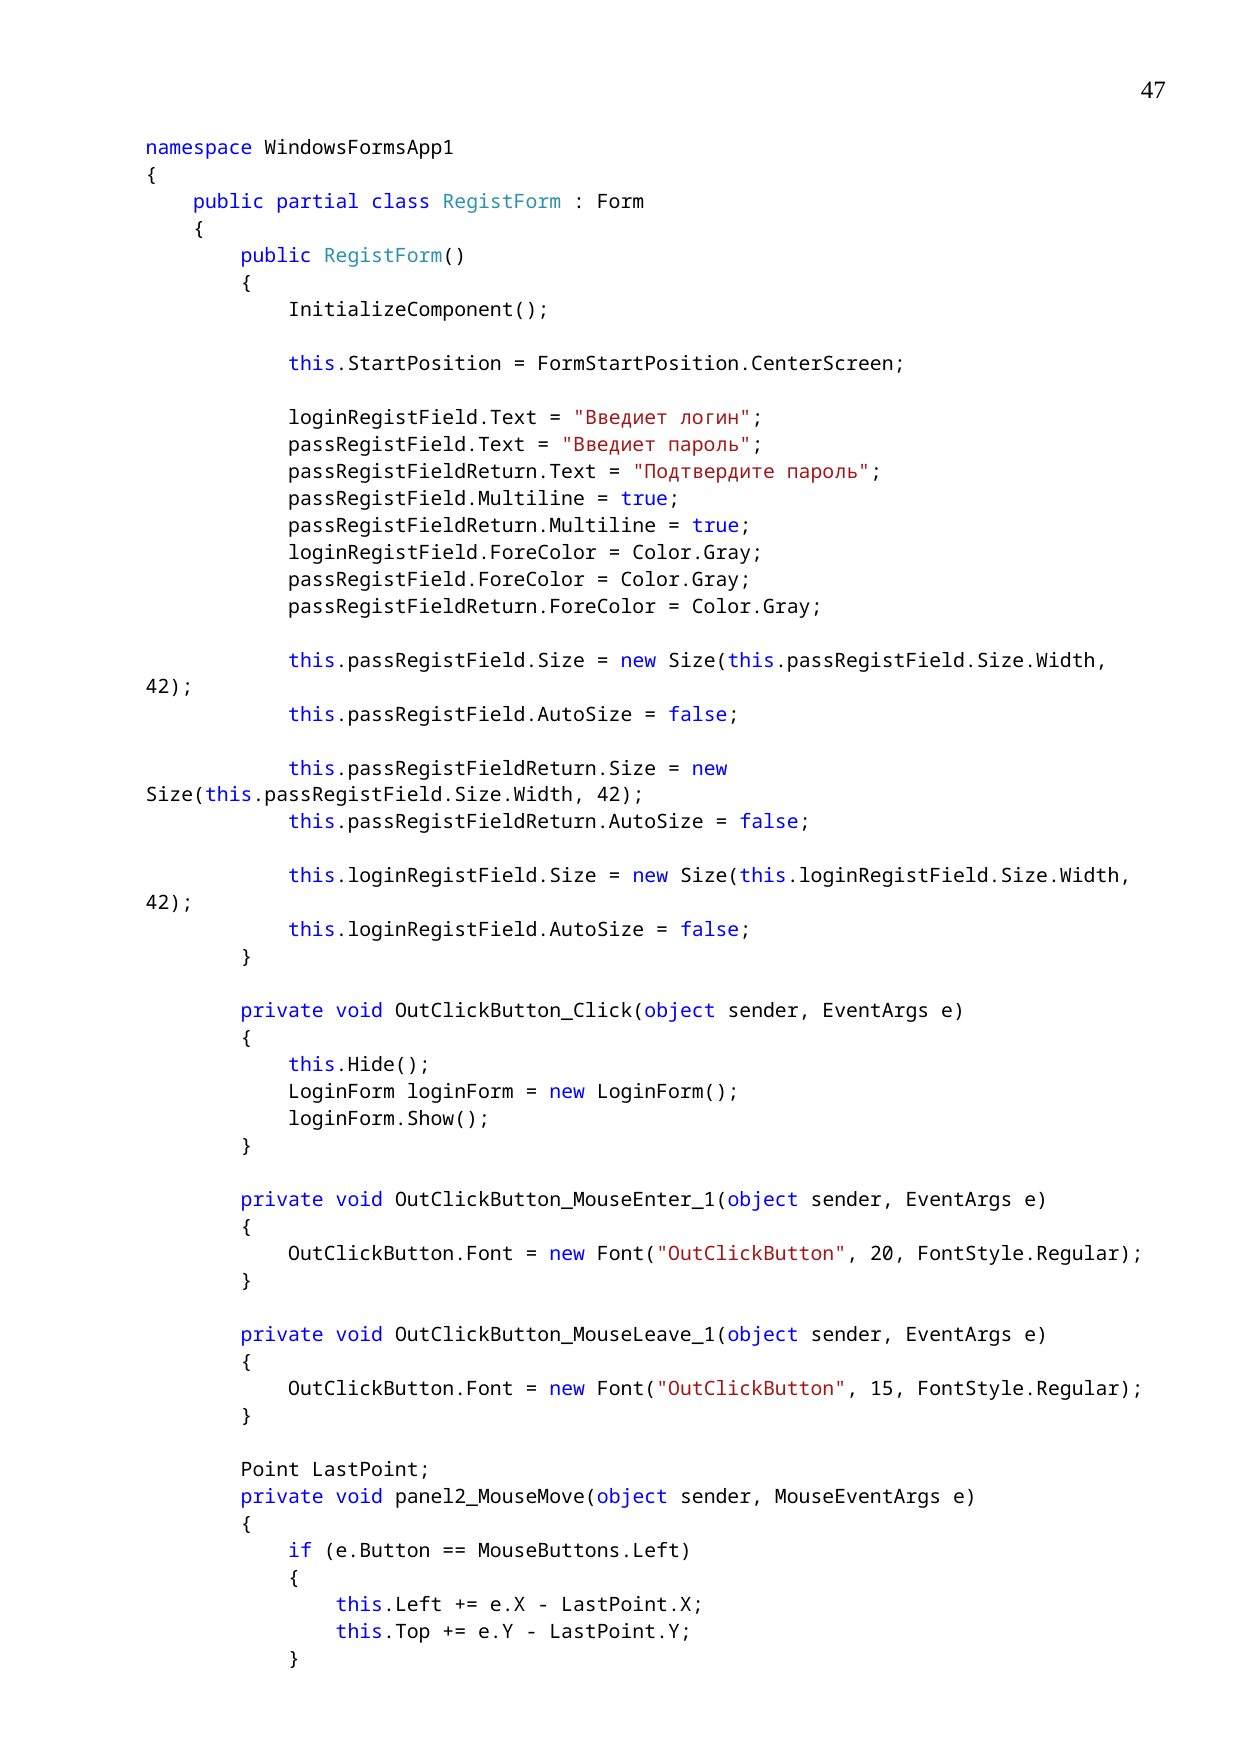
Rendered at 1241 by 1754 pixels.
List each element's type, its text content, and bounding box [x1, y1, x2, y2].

text passRegistField.Multiline = true; [145, 484, 1166, 511]
text public RegistForm() [145, 241, 1166, 268]
text loginForm.Show(); [145, 1104, 1166, 1131]
text { [145, 1212, 1166, 1239]
text this.passRegistField.Size = new Size(this.passRegistField.Size.Width, 42); [145, 646, 1166, 700]
text this.loginRegistField.Size = new Size(this.loginRegistField.Size.Width, 42); [145, 862, 1166, 916]
text this.passRegistField.AutoSize = false; [145, 700, 1166, 727]
text this.passRegistFieldReturn.AutoSize = false; [145, 808, 1166, 835]
text this.passRegistFieldReturn.Size = new Size(this.passRegistField.Size.Width, 42); [145, 754, 1166, 808]
text passRegistField.Text = "Введиет пароль"; [145, 430, 1166, 457]
text InitializeComponent(); [145, 295, 1166, 322]
text } [145, 1131, 1166, 1158]
text { [145, 1509, 1166, 1536]
text private void OutClickButton_MouseLeave_1(object sender, EventArgs e) [145, 1320, 1166, 1347]
text { [145, 160, 1166, 187]
text passRegistField.ForeColor = Color.Gray; [145, 565, 1166, 592]
text { [145, 1347, 1166, 1374]
text Point LastPoint; [145, 1455, 1166, 1482]
text private void OutClickButton_MouseEnter_1(object sender, EventArgs e) [145, 1185, 1166, 1212]
text } [145, 1401, 1166, 1428]
text passRegistFieldReturn.Multiline = true; [145, 511, 1166, 538]
text { [145, 268, 1166, 295]
text namespace WindowsFormsApp1 [145, 133, 1166, 160]
text this.Left += e.X - LastPoint.X; [145, 1590, 1166, 1617]
text loginRegistField.ForeColor = Color.Gray; [145, 538, 1166, 565]
text } [145, 943, 1166, 969]
text private void OutClickButton_Click(object sender, EventArgs e) [145, 997, 1166, 1023]
text public partial class RegistForm : Form [145, 187, 1166, 214]
text { [145, 1563, 1166, 1590]
text this.StartPosition = FormStartPosition.CenterScreen; [145, 349, 1166, 376]
text { [145, 1023, 1166, 1051]
text { [145, 214, 1166, 241]
text } [145, 1266, 1166, 1293]
text } [145, 1644, 1166, 1671]
text if (e.Button == MouseButtons.Left) [145, 1536, 1166, 1563]
text loginRegistField.Text = "Введиет логин"; [145, 403, 1166, 430]
text passRegistFieldReturn.Text = "Подтвердите пароль"; [145, 457, 1166, 484]
text this.Top += e.Y - LastPoint.Y; [145, 1617, 1166, 1644]
text OutClickButton.Font = new Font("OutClickButton", 15, FontStyle.Regular); [145, 1374, 1166, 1401]
text this.loginRegistField.AutoSize = false; [145, 916, 1166, 943]
text LoginForm loginForm = new LoginForm(); [145, 1077, 1166, 1104]
text OutClickButton.Font = new Font("OutClickButton", 20, FontStyle.Regular); [145, 1239, 1166, 1266]
text passRegistFieldReturn.ForeColor = Color.Gray; [145, 592, 1166, 619]
text private void panel2_MouseMove(object sender, MouseEventArgs e) [145, 1482, 1166, 1509]
text this.Hide(); [145, 1051, 1166, 1077]
